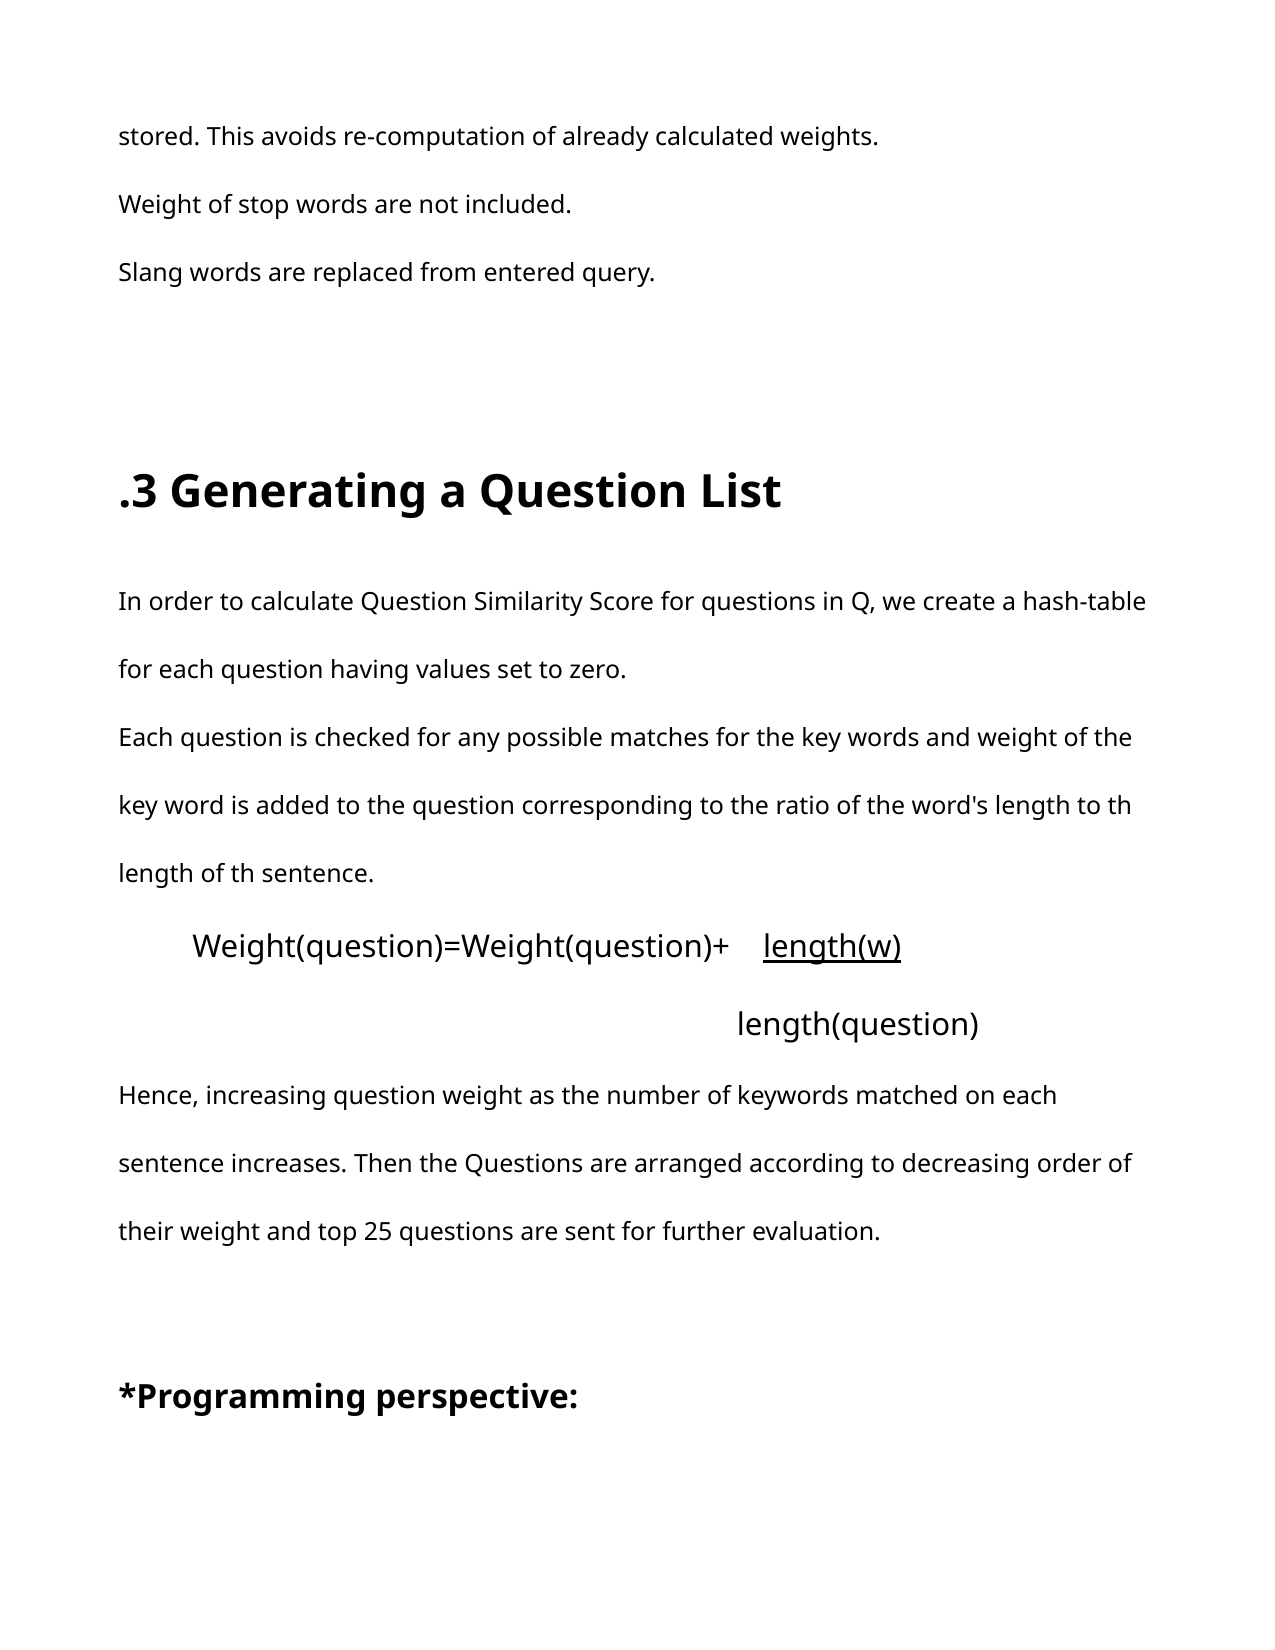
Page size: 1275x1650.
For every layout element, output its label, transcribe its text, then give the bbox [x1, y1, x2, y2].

text Weight(question)=Weight(question)+ length(w) [118, 924, 1157, 967]
text *Programming perspective: [118, 1373, 1157, 1418]
text Slang words are replaced from entered query. [118, 254, 1157, 288]
text .3 Generating a Question List [118, 459, 1157, 521]
text Each question is checked for any possible matches for the key words and weight of the key word is added to the question corresponding to the ratio of the word's length to th length of th sentence. [118, 720, 1157, 890]
text Weight of stop words are not included. [118, 186, 1157, 220]
text In order to calculate Question Similarity Score for questions in Q, we create a hash-table for each question having values set to zero. [118, 583, 1157, 686]
text Hence, increasing question weight as the number of keywords matched on each sentence increases. Then the Questions are arranged according to decreasing order of their weight and top 25 questions are sent for further evaluation. [118, 1077, 1157, 1248]
text stored. This avoids re-computation of already calculated weights. [118, 118, 1157, 152]
